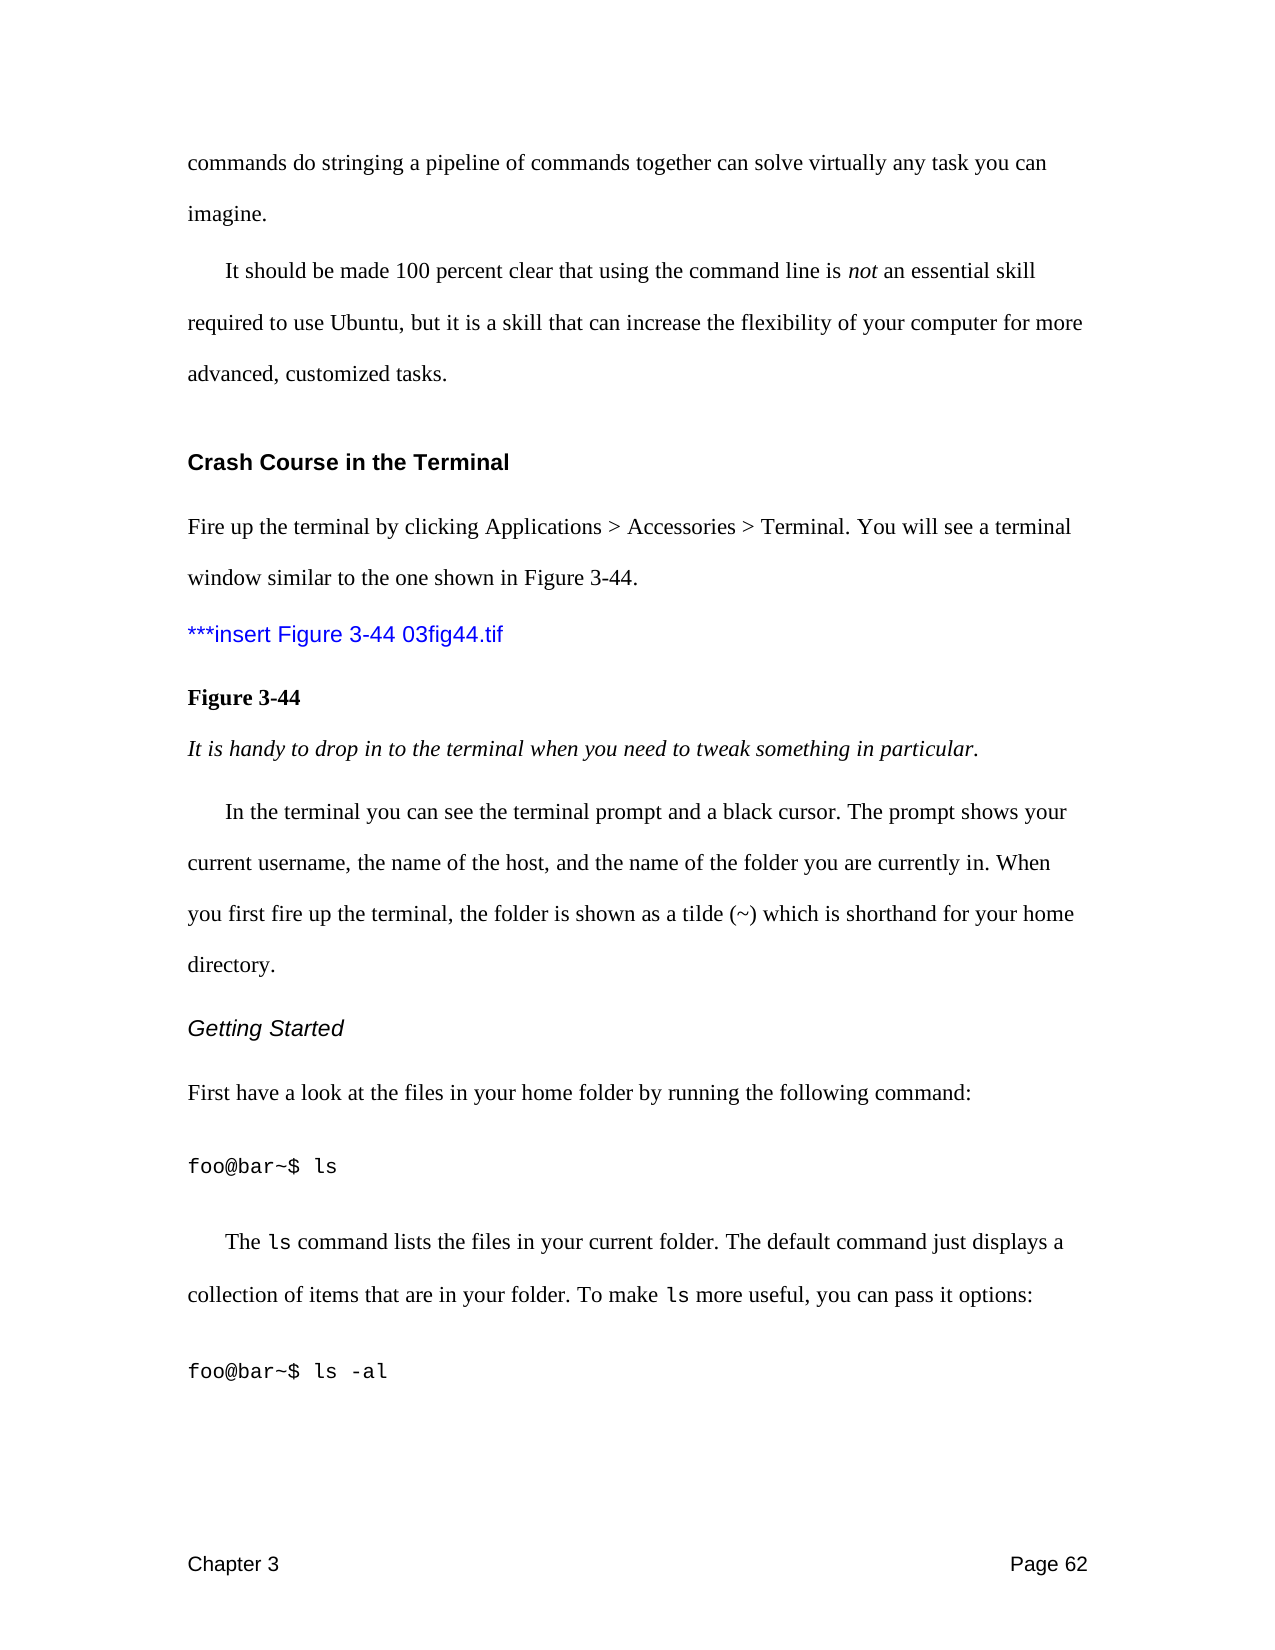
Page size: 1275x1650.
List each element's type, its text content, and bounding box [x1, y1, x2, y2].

text The ls command lists the files in your current folder. The default command just displays a collection of items that are in your folder. To make ls more useful, you can pass it options: [187, 1229, 1087, 1309]
text Crash Course in the Terminal [187, 449, 1087, 475]
text ***insert Figure 3-44 03fig44.tif [187, 622, 1087, 648]
text Fire up the terminal by clicking Applications > Accessories > Terminal. You will see a terminal window similar to the one shown in Figure 3-44. [187, 513, 1087, 590]
text foo@bar~$ ls -al [187, 1361, 1087, 1384]
text It should be made 100 percent clear that using the command line is not an essential skill required to use Ubuntu, but it is a skill that can increase the flexibility of your computer for more advanced, customized tasks. [187, 258, 1087, 386]
text Figure 3-44 [187, 684, 1087, 710]
text Getting Started [187, 1016, 1087, 1042]
text First have a look at the files in your home folder by running the following command: [187, 1080, 1087, 1106]
text foo@bar~$ ls [187, 1156, 1087, 1180]
text It is handy to drop in to the terminal when you need to tweak something in particular. [187, 735, 1087, 761]
text commands do stringing a pipeline of commands together can solve virtually any task you can imagine. [187, 150, 1087, 227]
text In the terminal you can see the terminal prompt and a black cursor. The prompt shows your current username, the name of the host, and the name of the folder you are currently in. When you first fire up the terminal, the folder is shown as a tilde (~) which is shorthand for your home directory. [187, 799, 1087, 978]
